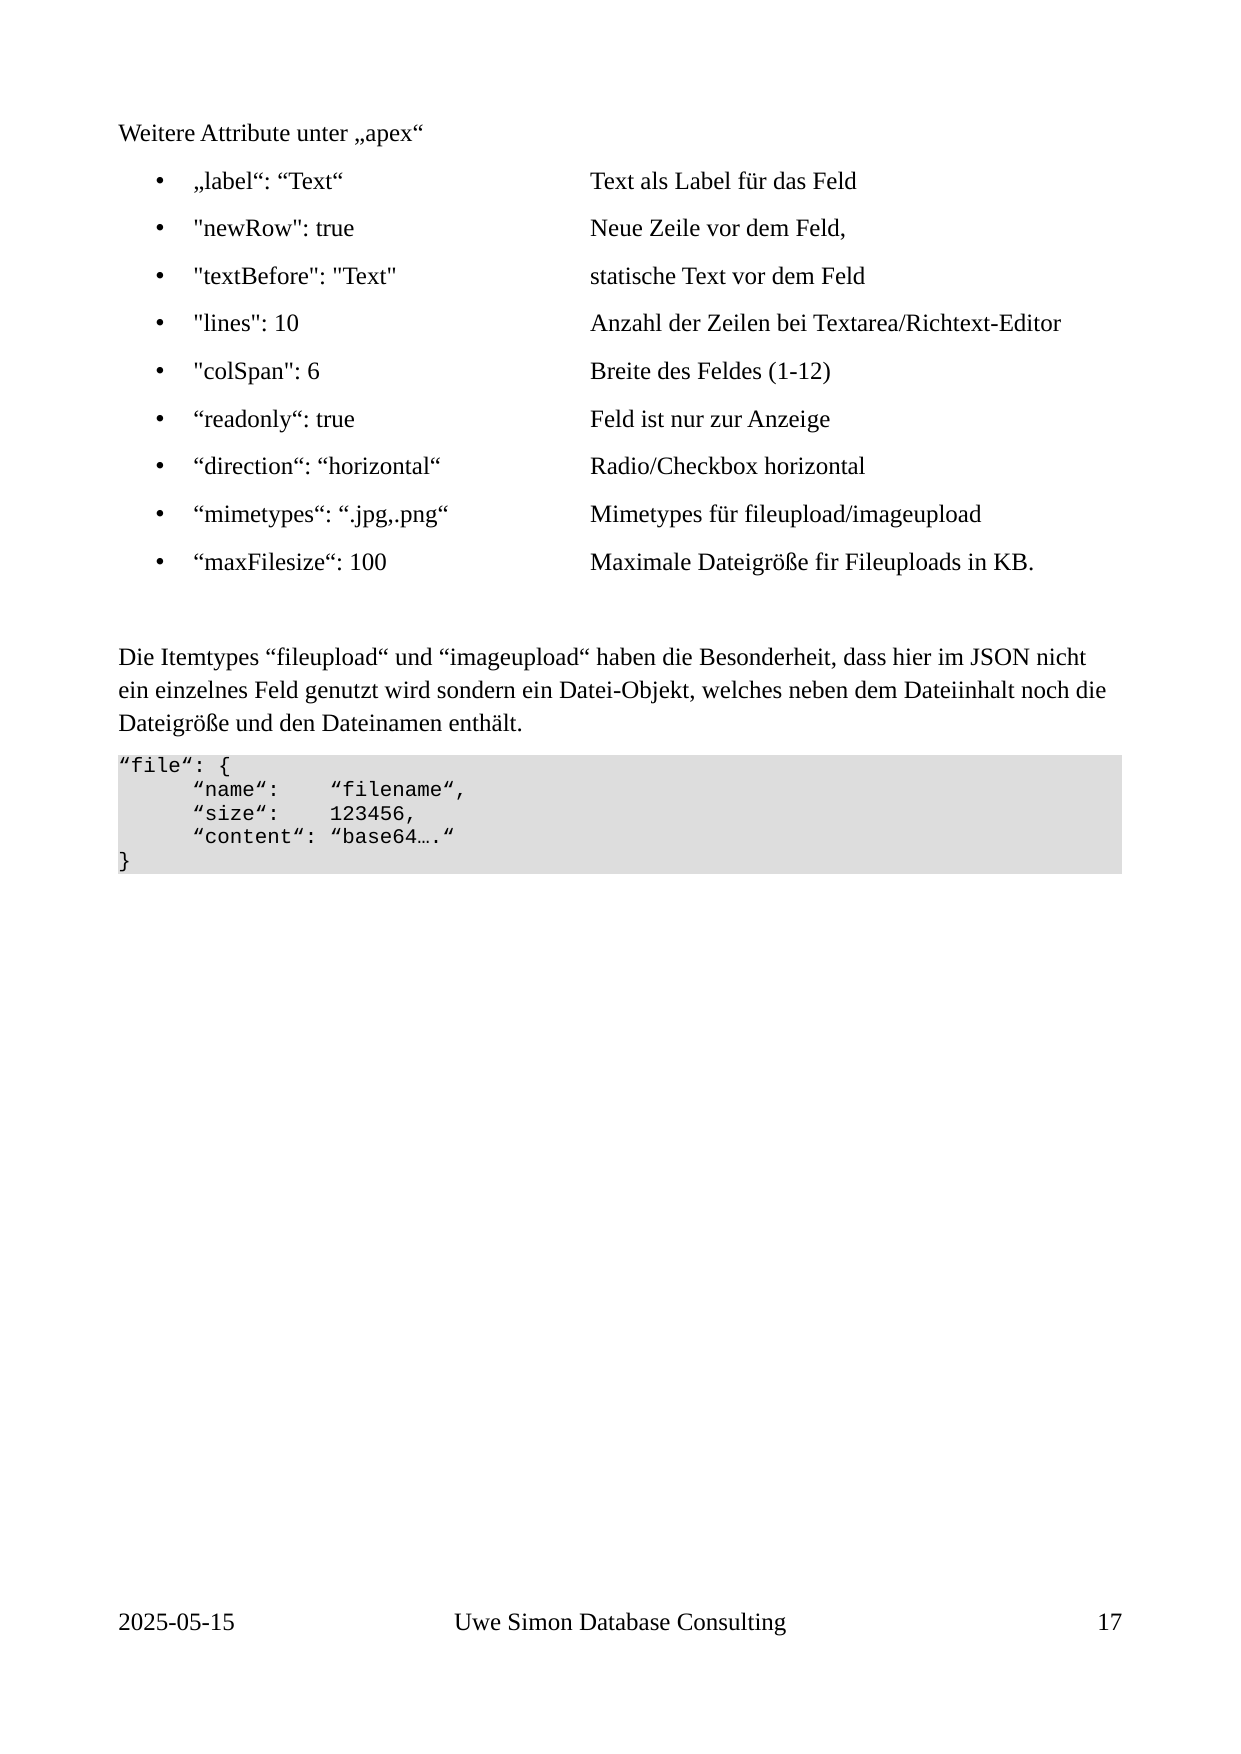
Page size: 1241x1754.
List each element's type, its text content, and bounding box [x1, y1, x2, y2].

list “mimetypes“: “.jpg,.png“ Mimetypes für fileupload/imageupload [156, 499, 1122, 528]
text “name“: “filename“, [118, 779, 1122, 803]
list "textBefore": "Text" statische Text vor dem Feld [156, 261, 1122, 290]
text “content“: “base64….“ [118, 826, 1122, 850]
text Weitere Attribute unter „apex“ [118, 118, 1122, 147]
text “size“: 123456, [118, 803, 1122, 826]
text “file“: { [118, 755, 1122, 779]
list “readonly“: true Feld ist nur zur Anzeige [156, 404, 1122, 432]
list "lines": 10 Anzahl der Zeilen bei Textarea/Richtext-Editor [156, 308, 1122, 337]
text Die Itemtypes “fileupload“ und “imageupload“ haben die Besonderheit, dass hier im JSON nicht ein einzelnes Feld genutzt wird sondern ein Datei-Objekt, welches neben dem Dateiinhalt noch die Dateigröße und den Dateinamen enthält. [118, 642, 1122, 737]
list "newRow": true Neue Zeile vor dem Feld, [156, 213, 1122, 242]
list “maxFilesize“: 100 Maximale Dateigröße fir Fileuploads in KB. [156, 547, 1122, 575]
text } [118, 850, 1122, 874]
list „label“: “Text“ Text als Label für das Feld [156, 166, 1122, 194]
list "colSpan": 6 Breite des Feldes (1-12) [156, 356, 1122, 385]
list “direction“: “horizontal“ Radio/Checkbox horizontal [156, 451, 1122, 480]
